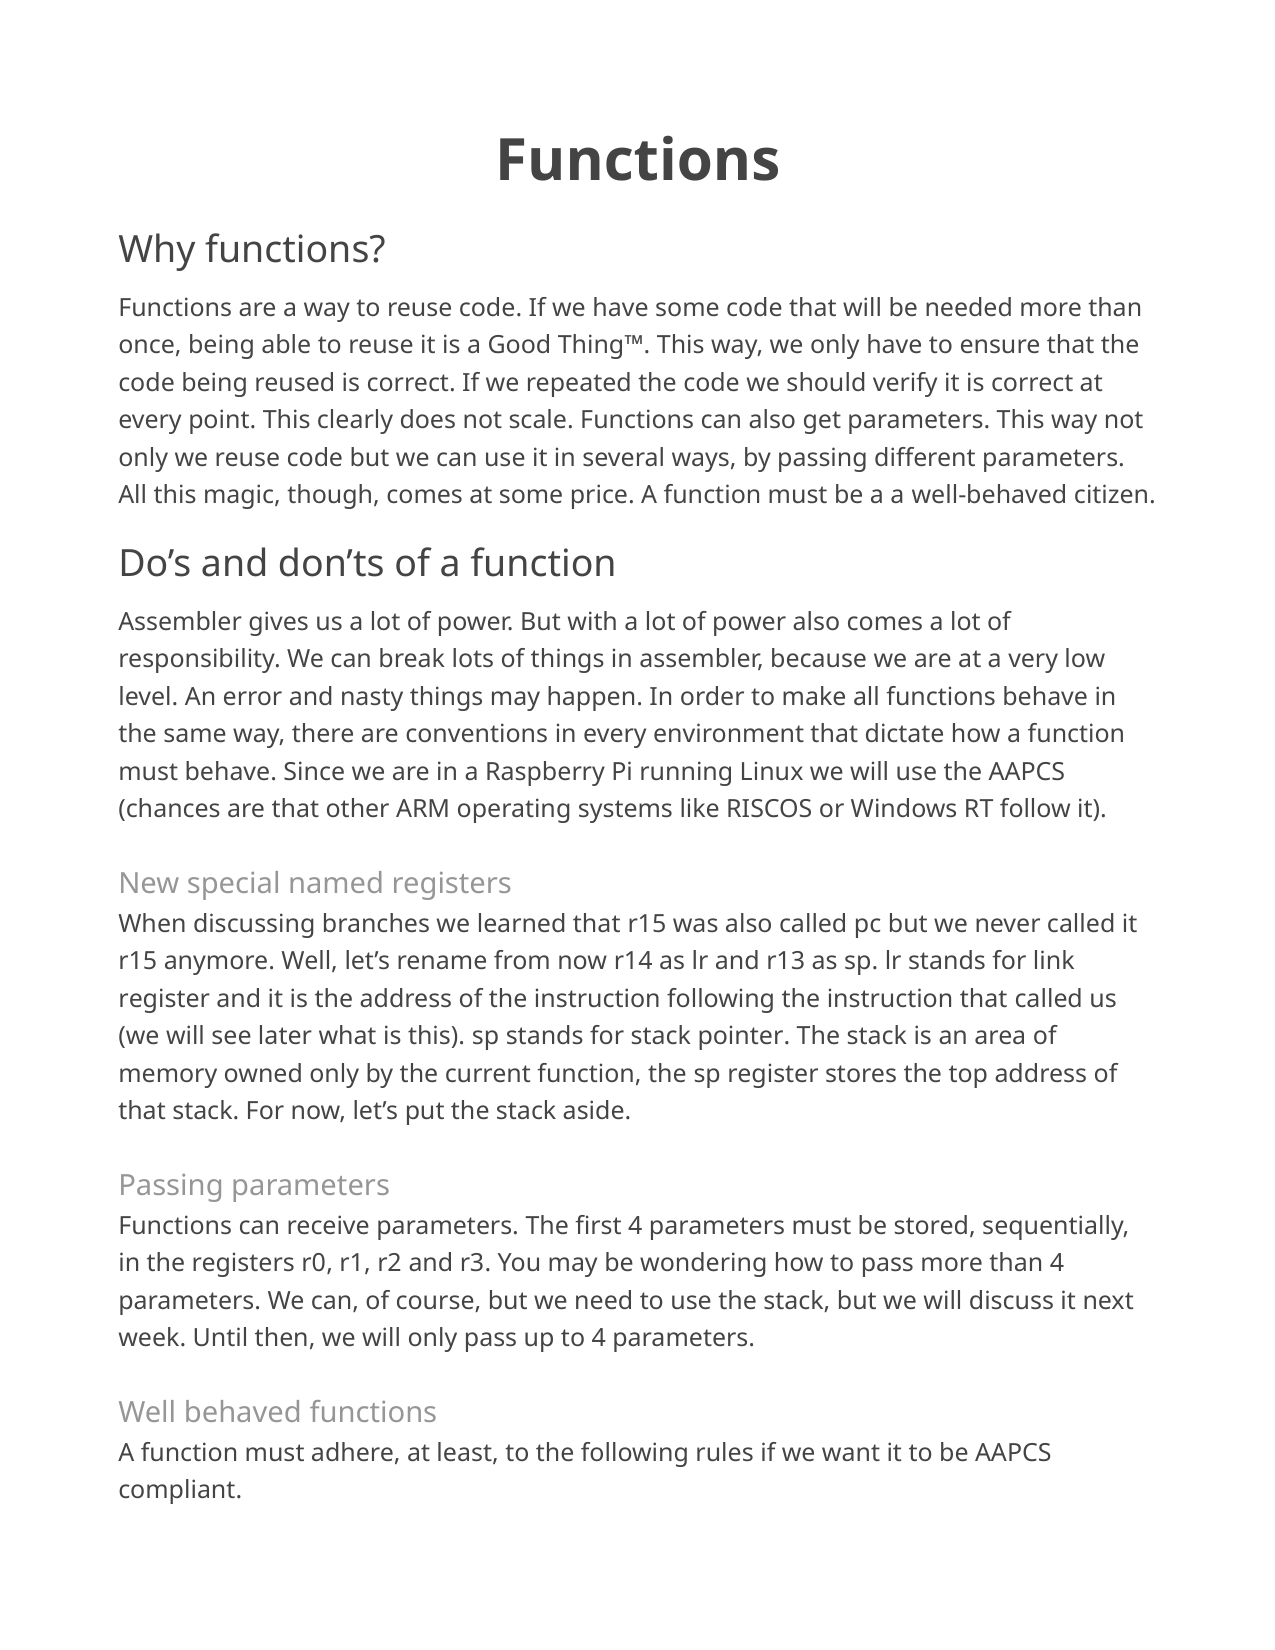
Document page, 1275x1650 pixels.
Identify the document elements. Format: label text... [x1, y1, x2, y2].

subtitle New special named registers [118, 862, 1157, 902]
text A function must adhere, at least, to the following rules if we want it to be AAPCS compliant. [118, 1431, 1157, 1506]
text Functions can receive parameters. The first 4 parameters must be stored, sequentially, in the registers r0, r1, r2 and r3. You may be wondering how to pass more than 4 parameters. We can, of course, but we need to use the stack, but we will discuss it next week. Until then, we will only pass up to 4 parameters. [118, 1204, 1157, 1354]
subtitle Well behaved functions [118, 1392, 1157, 1431]
text Functions [118, 118, 1157, 198]
text When discussing branches we learned that r15 was also called pc but we never called it r15 anymore. Well, let’s rename from now r14 as lr and r13 as sp. lr stands for link register and it is the address of the instruction following the instruction that called us (we will see later what is this). sp stands for stack pointer. The stack is an area of memory owned only by the current function, the sp register stores the top address of that stack. For now, let’s put the stack aside. [118, 902, 1157, 1127]
text Functions are a way to reuse code. If we have some code that will be needed more than once, being able to reuse it is a Good Thing™. This way, we only have to ensure that the code being reused is correct. If we repeated the code we should verify it is correct at every point. This clearly does not scale. Functions can also get parameters. This way not only we reuse code but we can use it in several ways, by passing different parameters. All this magic, though, comes at some price. A function must be a a well-behaved citizen. [118, 286, 1157, 511]
subtitle Do’s and don’ts of a function [118, 536, 1157, 587]
subtitle Why functions? [118, 223, 1157, 274]
subtitle Passing parameters [118, 1164, 1157, 1204]
text Assembler gives us a lot of power. But with a lot of power also comes a lot of responsibility. We can break lots of things in assembler, because we are at a very low level. An error and nasty things may happen. In order to make all functions behave in the same way, there are conventions in every environment that dictate how a function must behave. Since we are in a Raspberry Pi running Linux we will use the AAPCS (chances are that other ARM operating systems like RISCOS or Windows RT follow it). [118, 600, 1157, 825]
